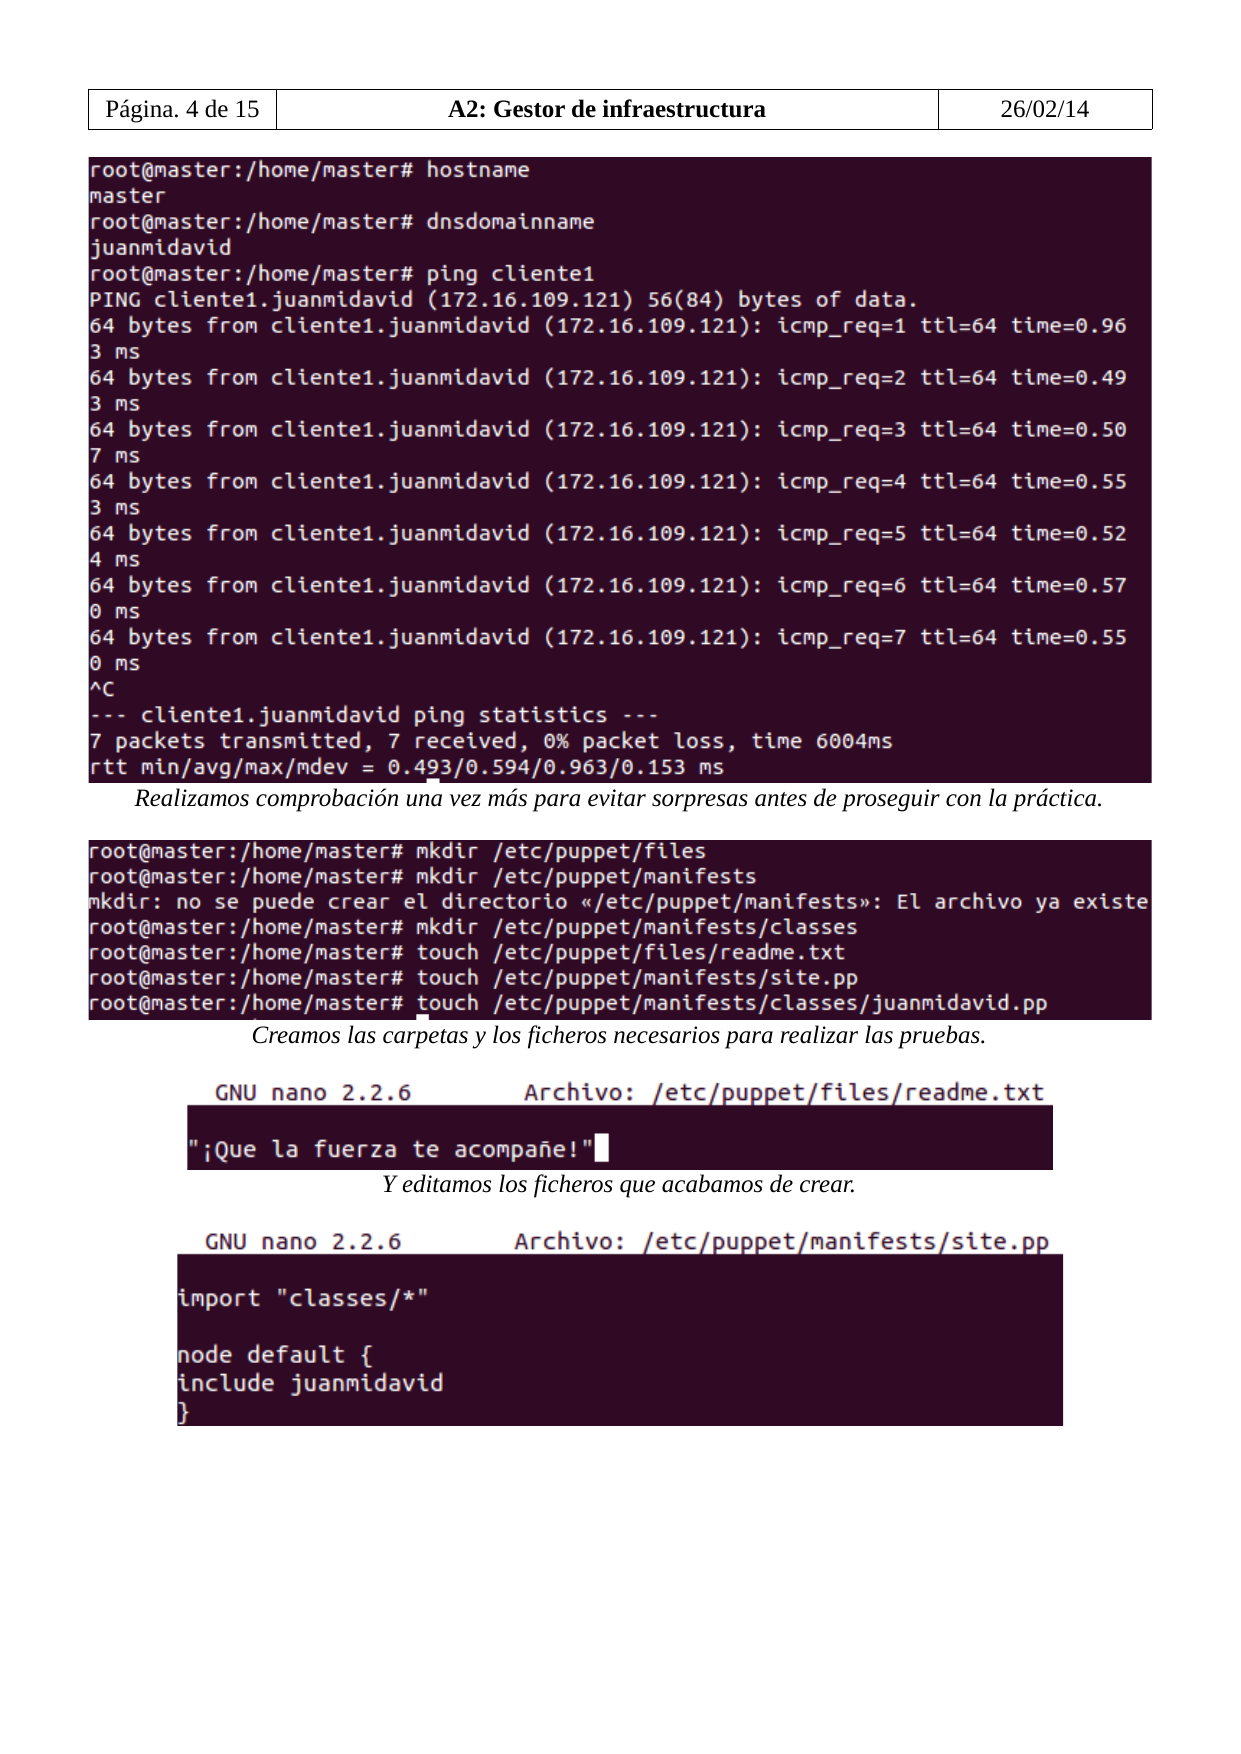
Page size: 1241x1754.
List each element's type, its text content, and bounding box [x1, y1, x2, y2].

text Creamos las carpetas y los ficheros necesarios para realizar las pruebas. [88, 1020, 1152, 1048]
text Y editamos los ficheros que acabamos de crear. [88, 1169, 1152, 1198]
picture [88, 840, 1152, 1020]
text Realizamos comprobación una vez más para evitar sorpresas antes de proseguir con la práctica. [88, 783, 1152, 812]
picture [177, 1227, 1064, 1426]
picture [187, 1077, 1053, 1170]
picture [88, 157, 1152, 783]
